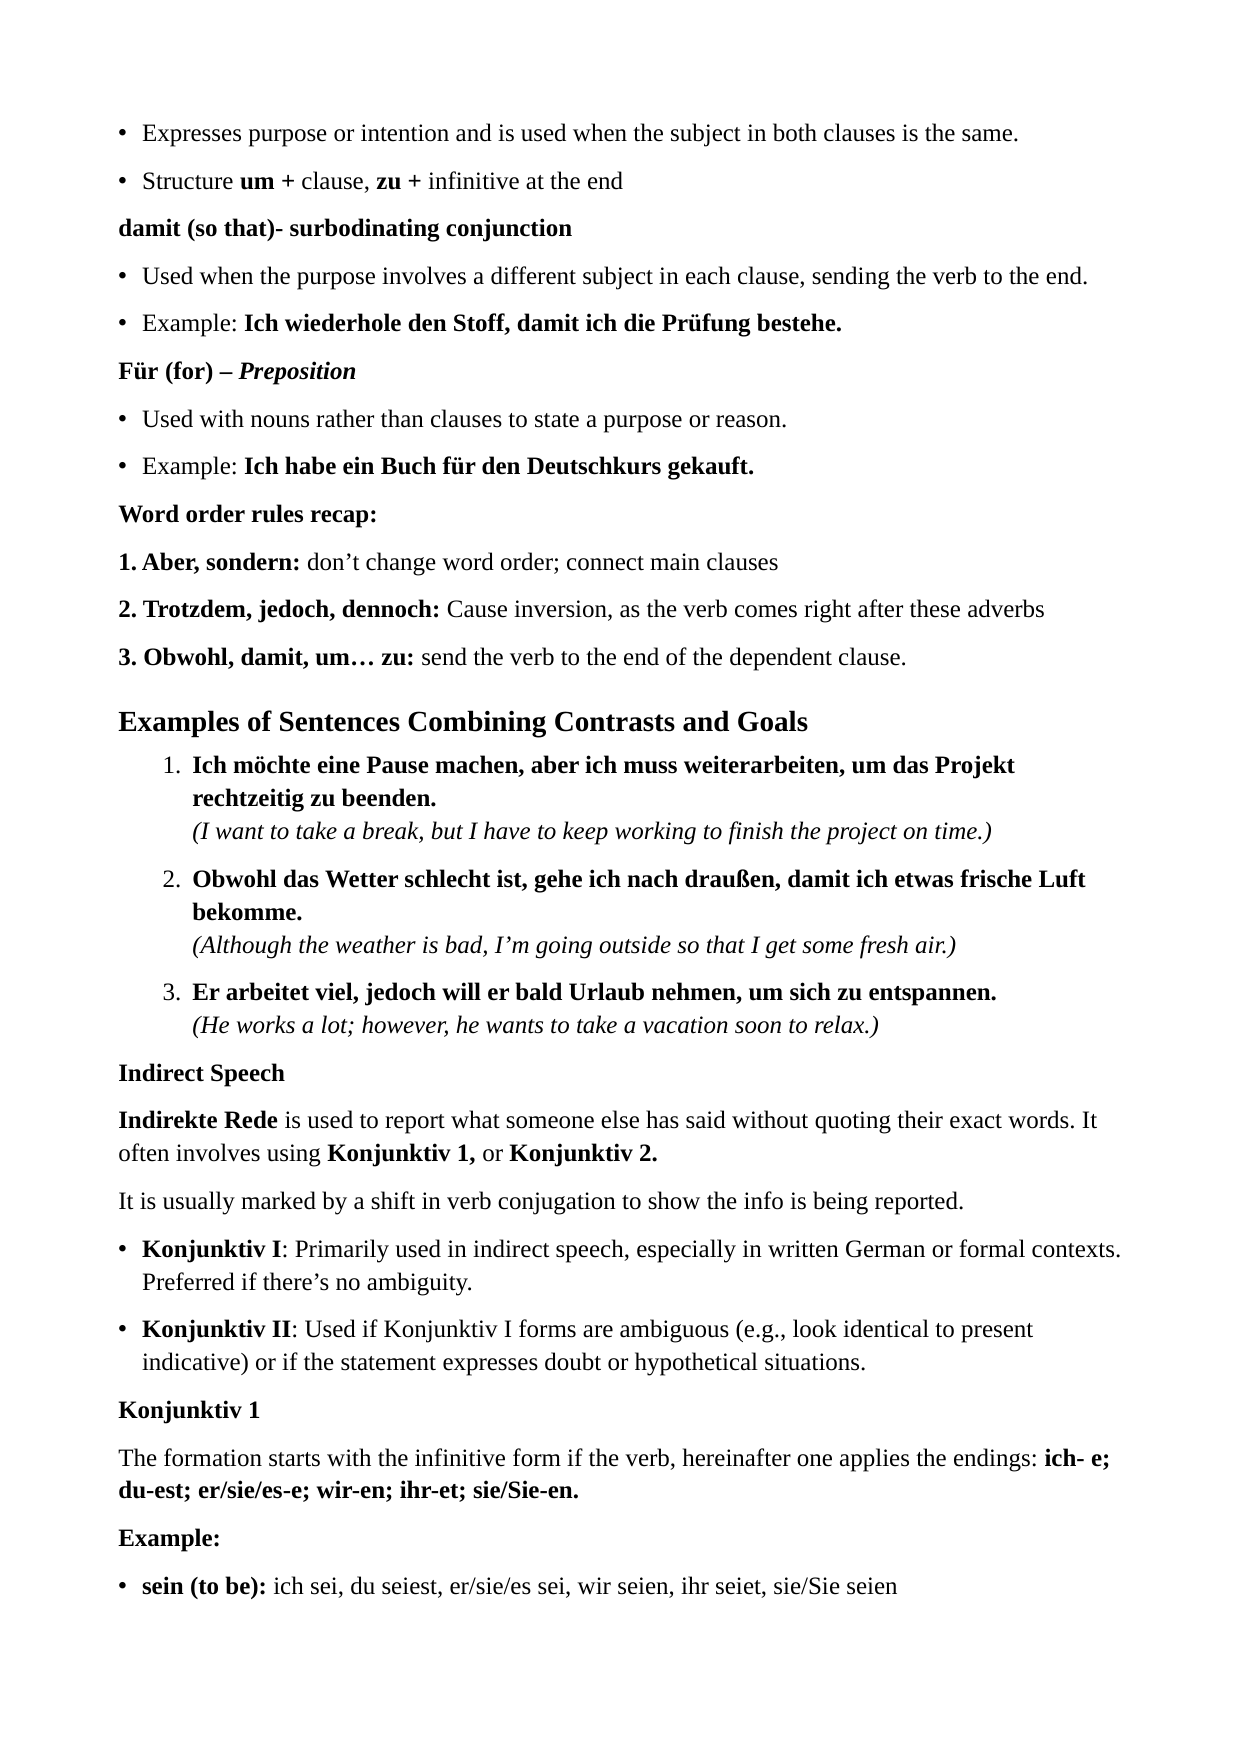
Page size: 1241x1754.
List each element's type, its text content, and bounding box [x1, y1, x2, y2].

text Indirect Speech [118, 1058, 1122, 1087]
subtitle Examples of Sentences Combining Contrasts and Goals [118, 704, 1122, 737]
text 3. Obwohl, damit, um… zu: send the verb to the end of the dependent clause. [118, 642, 1122, 671]
list Ich möchte eine Pause machen, aber ich muss weiterarbeiten, um das Projekt rechtzeitig zu beenden. (I want to take a break, but I have to keep working to finish the project on time.) [162, 750, 1122, 845]
text Konjunktiv 1 [118, 1395, 1122, 1424]
list Example: Ich habe ein Buch für den Deutschkurs gekauft. [118, 451, 1122, 480]
list Obwohl das Wetter schlecht ist, gehe ich nach draußen, damit ich etwas frische Luft bekomme. (Although the weather is bad, I’m going outside so that I get some fresh air.) [162, 864, 1122, 958]
text Word order rules recap: [118, 499, 1122, 528]
list Konjunktiv I: Primarily used in indirect speech, especially in written German or formal contexts. Preferred if there’s no ambiguity. [118, 1234, 1122, 1296]
text 2. Trotzdem, jedoch, dennoch: Cause inversion, as the verb comes right after these adverbs [118, 594, 1122, 623]
list Expresses purpose or intention and is used when the subject in both clauses is the same. [118, 118, 1122, 147]
list Used with nouns rather than clauses to state a purpose or reason. [118, 404, 1122, 432]
text Example: [118, 1523, 1122, 1552]
list Used when the purpose involves a different subject in each clause, sending the verb to the end. [118, 261, 1122, 290]
text Für (for) – Preposition [118, 356, 1122, 385]
text It is usually marked by a shift in verb conjugation to show the info is being reported. [118, 1186, 1122, 1215]
text damit (so that)- surbodinating conjunction [118, 213, 1122, 242]
list Structure um + clause, zu + infinitive at the end [118, 166, 1122, 194]
text Indirekte Rede is used to report what someone else has said without quoting their exact words. It often involves using Konjunktiv 1, or Konjunktiv 2. [118, 1106, 1122, 1167]
list Example: Ich wiederhole den Stoff, damit ich die Prüfung bestehe. [118, 308, 1122, 337]
text 1. Aber, sondern: don’t change word order; connect main clauses [118, 547, 1122, 575]
list sein (to be): ich sei, du seiest, er/sie/es sei, wir seien, ihr seiet, sie/Sie seien [118, 1571, 1122, 1599]
list Konjunktiv II: Used if Konjunktiv I forms are ambiguous (e.g., look identical to present indicative) or if the statement expresses doubt or hypothetical situations. [118, 1314, 1122, 1376]
text The formation starts with the infinitive form if the verb, hereinafter one applies the endings: ich- e; du-est; er/sie/es-e; wir-en; ihr-et; sie/Sie-en. [118, 1443, 1122, 1504]
list Er arbeitet viel, jedoch will er bald Urlaub nehmen, um sich zu entspannen. (He works a lot; however, he wants to take a vacation soon to relax.) [162, 977, 1122, 1039]
